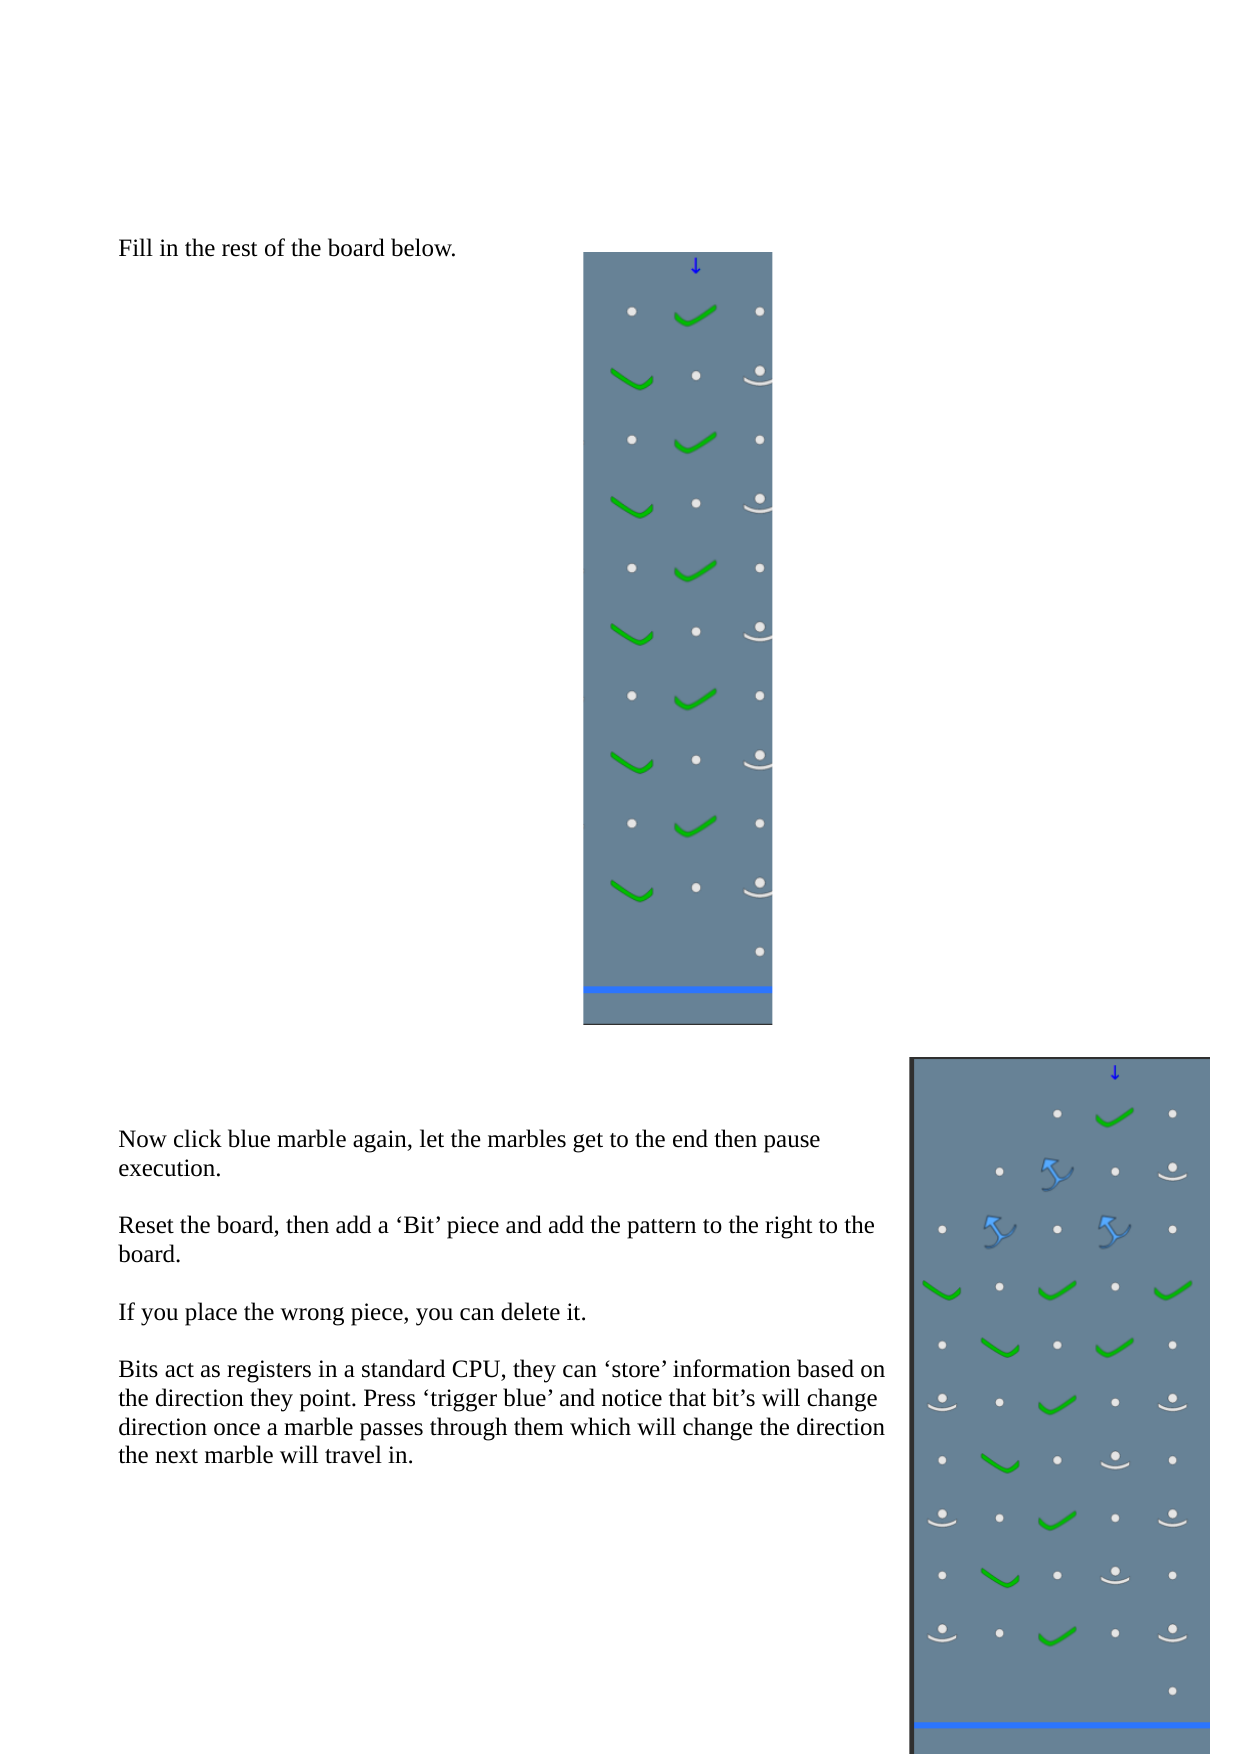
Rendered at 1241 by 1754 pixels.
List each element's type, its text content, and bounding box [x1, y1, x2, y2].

picture [909, 1057, 1210, 1754]
picture [583, 252, 773, 1025]
text Bits act as registers in a standard CPU, they can ‘store’ information based on the direction they point. Press ‘trigger blue’ and notice that bit’s will change direction once a marble passes through them which will change the direction the next marble will travel in. [118, 1354, 909, 1469]
text Reset the board, then add a ‘Bit’ piece and add the pattern to the right to the board. [118, 1211, 909, 1268]
text If you place the wrong piece, you can delete it. [118, 1297, 909, 1326]
text Now click blue marble again, let the marbles get to the end then pause execution. [118, 1124, 909, 1182]
text Fill in the rest of the board below. [118, 233, 1122, 262]
